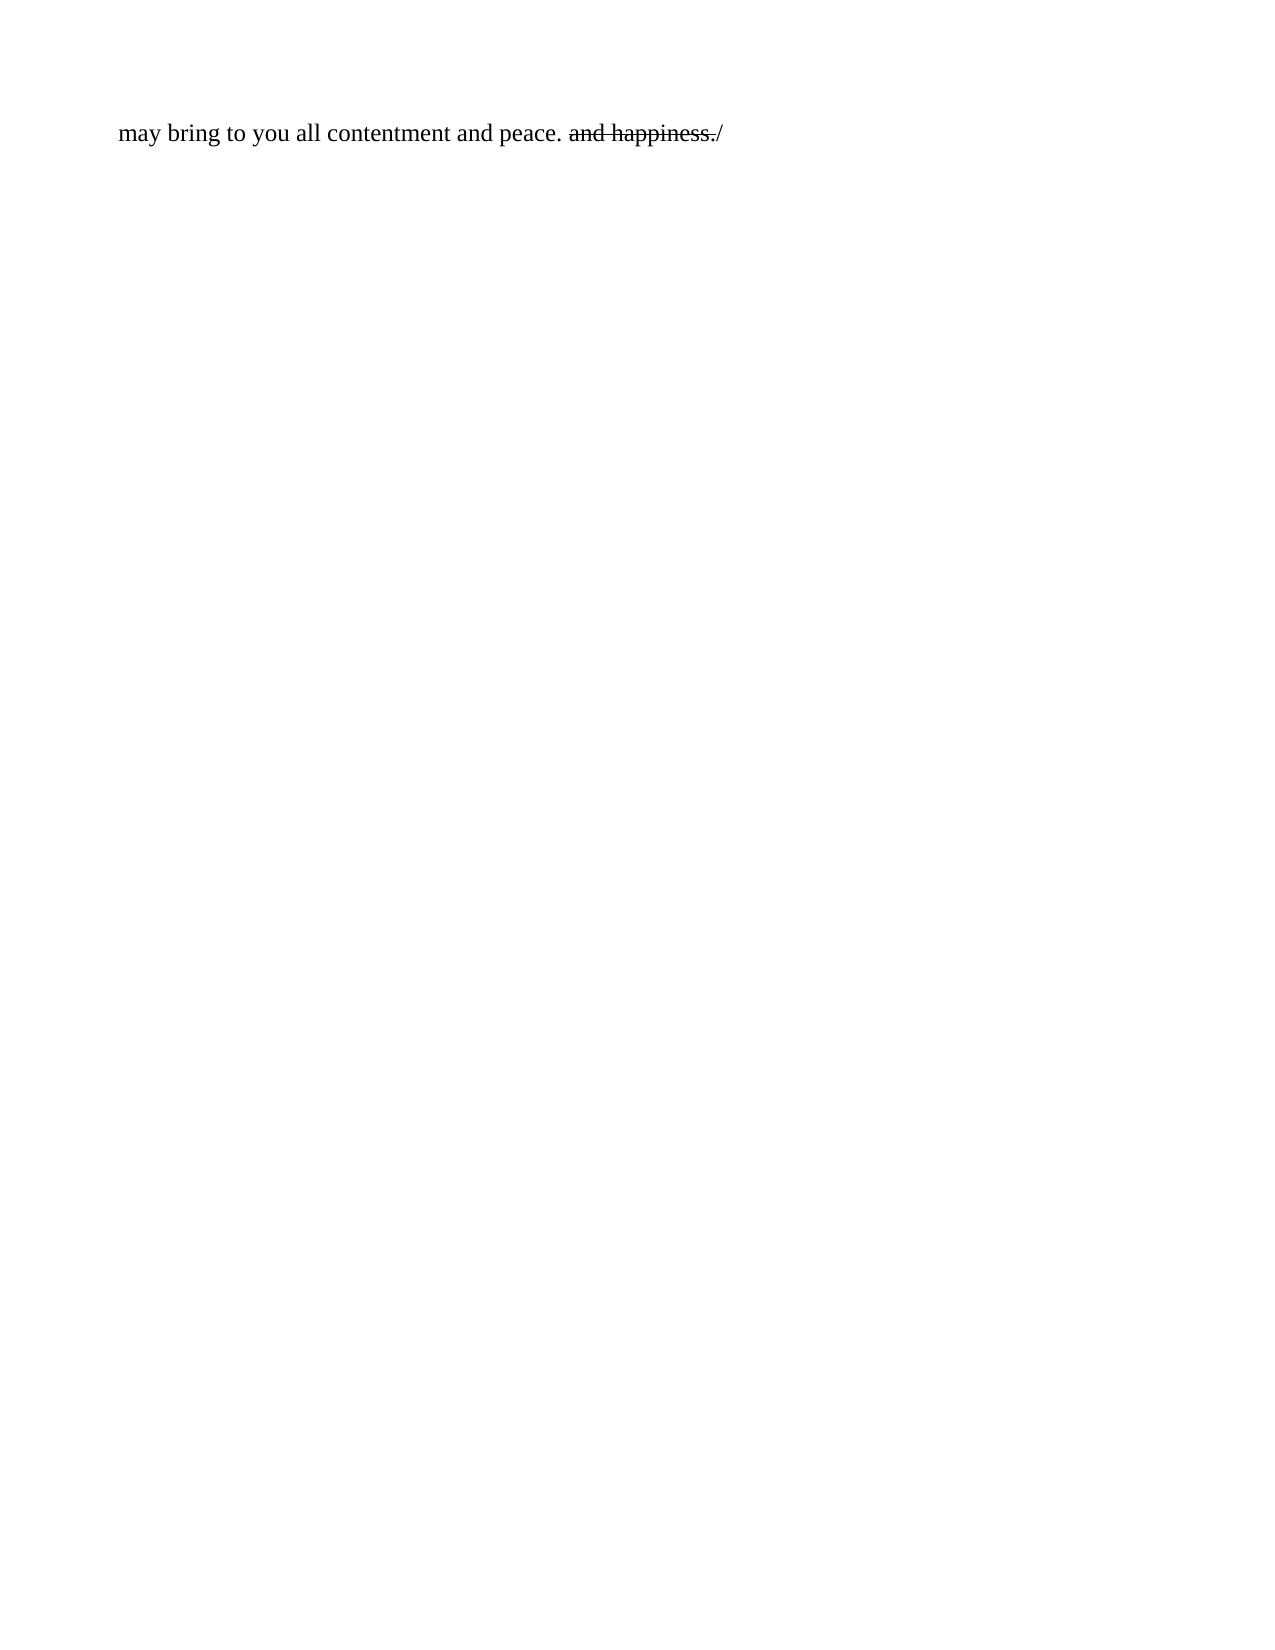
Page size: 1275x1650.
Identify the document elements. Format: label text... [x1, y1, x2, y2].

text may bring to you all contentment and peace. and happiness./ [118, 118, 1157, 147]
